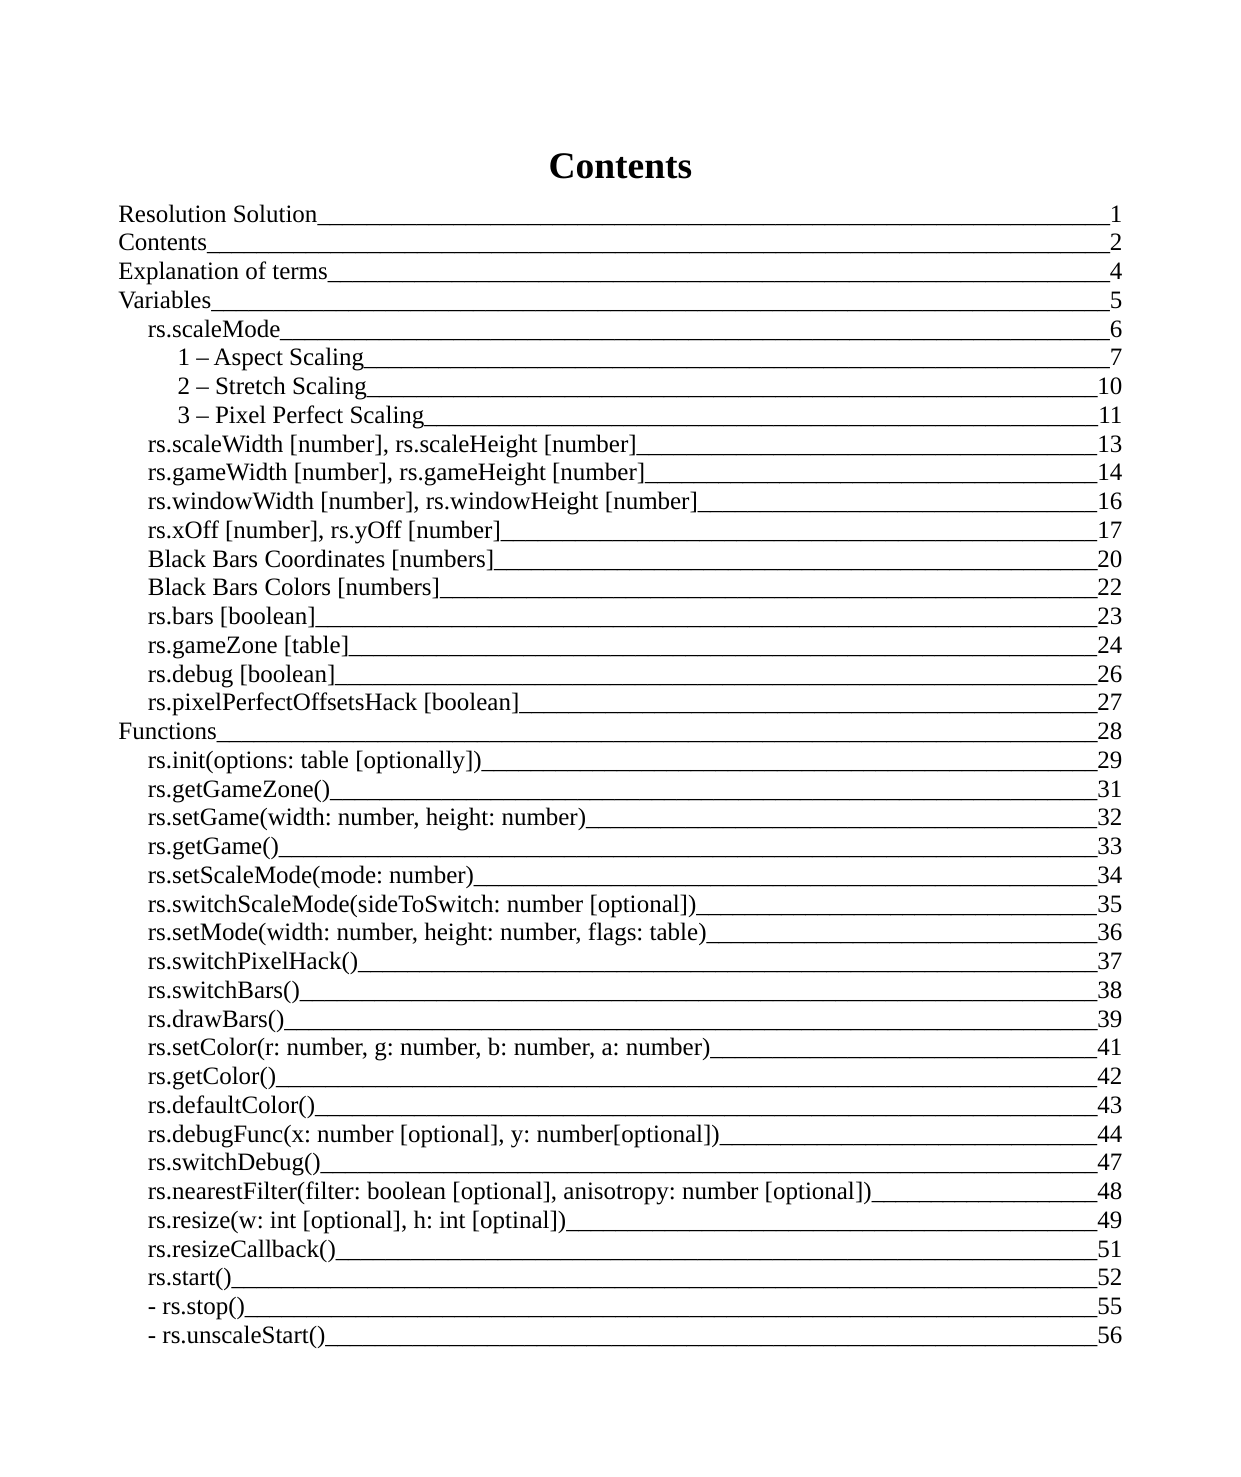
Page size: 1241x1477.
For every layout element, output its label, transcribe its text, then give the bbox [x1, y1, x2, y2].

text rs.resizeCallback() 51 [148, 1234, 1122, 1262]
text rs.setScaleMode(mode: number) 34 [148, 860, 1122, 889]
text rs.gameWidth [number], rs.gameHeight [number] 14 [148, 457, 1122, 486]
text rs.setMode(width: number, height: number, flags: table) 36 [148, 917, 1122, 946]
subtitle Contents [118, 143, 1122, 186]
text rs.scaleMode 6 [148, 314, 1122, 342]
text Black Bars Colors [numbers] 22 [148, 572, 1122, 601]
text Explanation of terms 4 [118, 256, 1122, 285]
text rs.nearestFilter(filter: boolean [optional], anisotropy: number [optional]) 48 [148, 1176, 1122, 1205]
text rs.switchPixelHack() 37 [148, 946, 1122, 975]
text rs.init(options: table [optionally]) 29 [148, 745, 1122, 774]
text rs.drawBars() 39 [148, 1004, 1122, 1032]
text rs.resize(w: int [optional], h: int [optinal]) 49 [148, 1205, 1122, 1234]
text rs.gameZone [table] 24 [148, 630, 1122, 659]
text rs.bars [boolean] 23 [148, 601, 1122, 630]
text - rs.stop() 55 [148, 1291, 1122, 1320]
text Resolution Solution 1 [118, 199, 1122, 227]
text rs.setGame(width: number, height: number) 32 [148, 802, 1122, 831]
text rs.getColor() 42 [148, 1061, 1122, 1090]
text rs.getGame() 33 [148, 831, 1122, 860]
text rs.start() 52 [148, 1262, 1122, 1291]
text rs.debugFunc(x: number [optional], y: number[optional]) 44 [148, 1119, 1122, 1147]
text rs.switchBars() 38 [148, 975, 1122, 1004]
text rs.windowWidth [number], rs.windowHeight [number] 16 [148, 486, 1122, 515]
text rs.xOff [number], rs.yOff [number] 17 [148, 515, 1122, 544]
text Variables 5 [118, 285, 1122, 314]
text rs.setColor(r: number, g: number, b: number, a: number) 41 [148, 1032, 1122, 1061]
text rs.pixelPerfectOffsetsHack [boolean] 27 [148, 687, 1122, 716]
text rs.getGameZone() 31 [148, 774, 1122, 802]
text 3 – Pixel Perfect Scaling 11 [177, 400, 1122, 429]
text Functions 28 [118, 716, 1122, 745]
text rs.debug [boolean] 26 [148, 659, 1122, 687]
text 1 – Aspect Scaling 7 [177, 342, 1122, 371]
text Black Bars Coordinates [numbers] 20 [148, 544, 1122, 572]
text rs.defaultColor() 43 [148, 1090, 1122, 1119]
text rs.scaleWidth [number], rs.scaleHeight [number] 13 [148, 429, 1122, 457]
text rs.switchScaleMode(sideToSwitch: number [optional]) 35 [148, 889, 1122, 917]
text Contents 2 [118, 227, 1122, 256]
text rs.switchDebug() 47 [148, 1147, 1122, 1176]
text 2 – Stretch Scaling 10 [177, 371, 1122, 400]
text - rs.unscaleStart() 56 [148, 1320, 1122, 1349]
